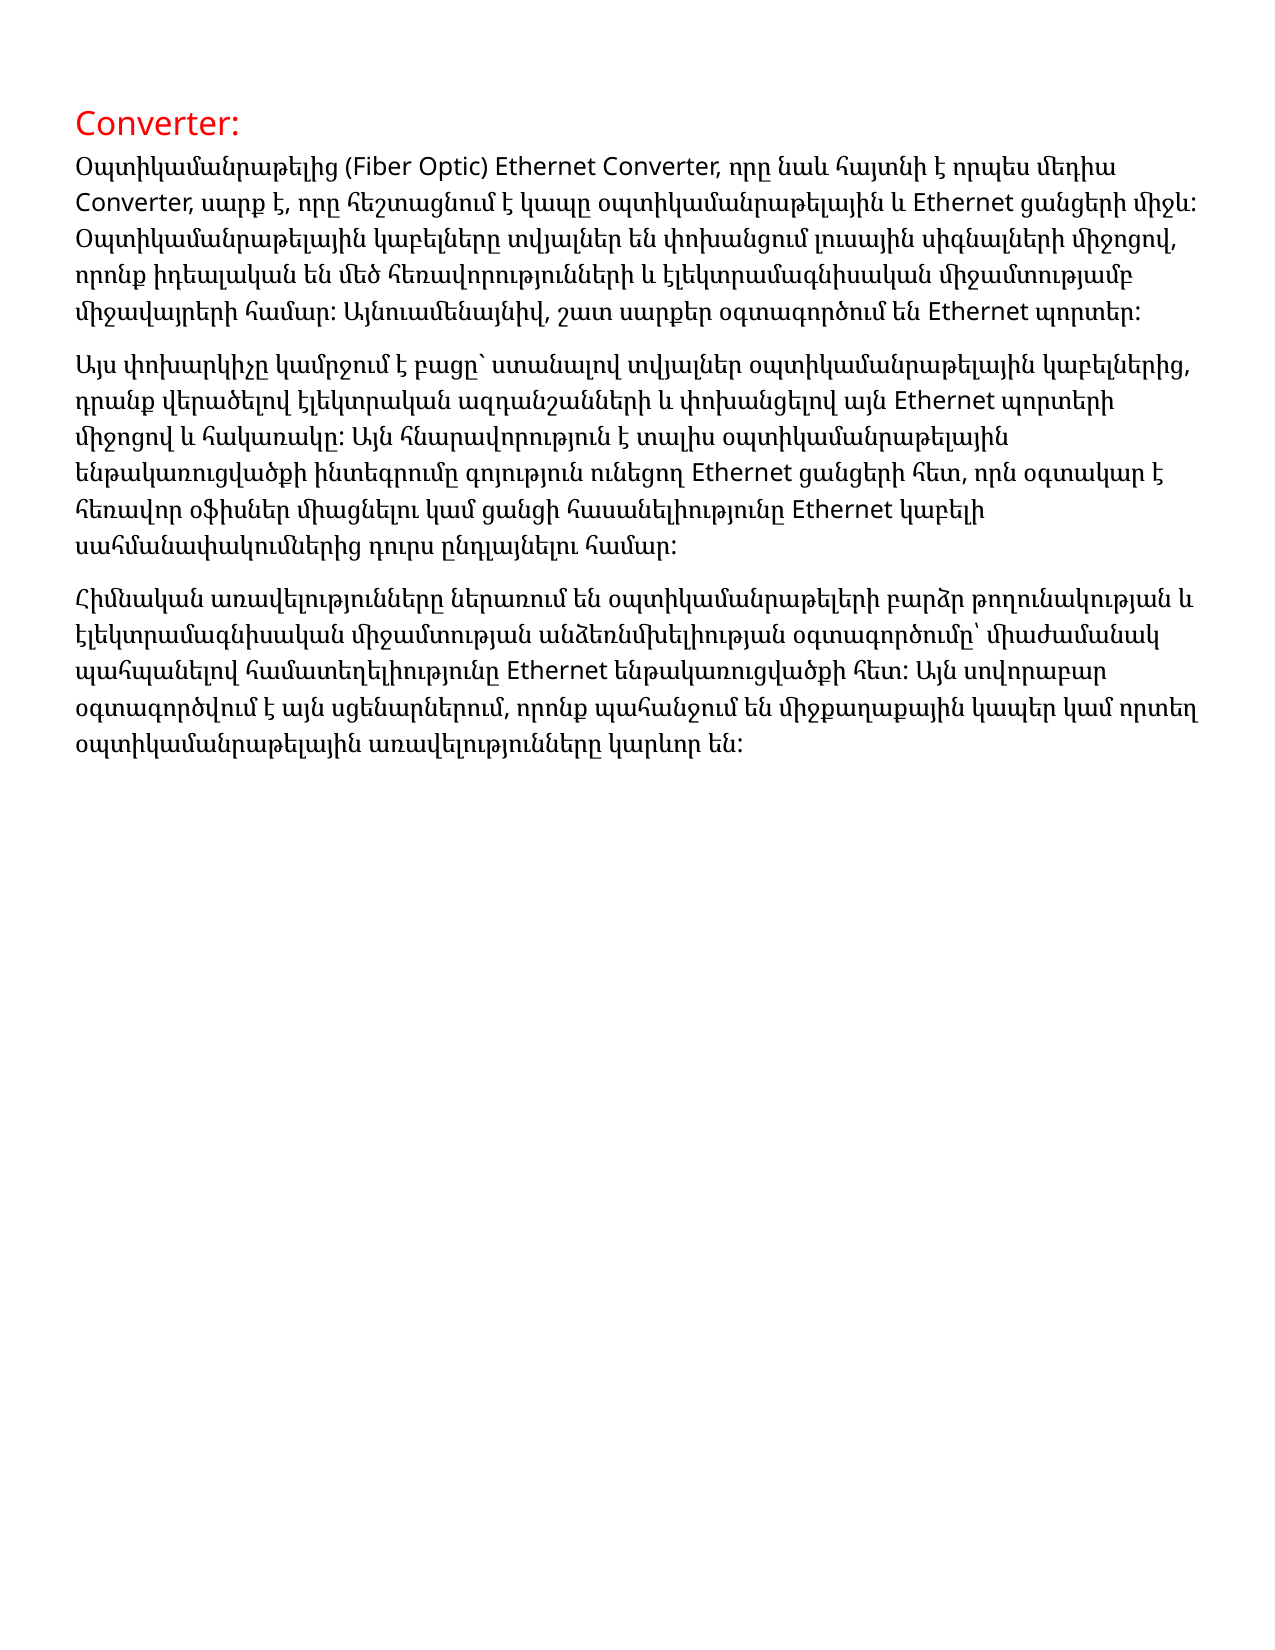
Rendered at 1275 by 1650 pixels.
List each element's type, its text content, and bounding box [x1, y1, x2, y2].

text Հիմնական առավելությունները ներառում են օպտիկամանրաթելերի բարձր թողունակության և էլեկտրամագնիսական միջամտության անձեռնմխելիության օգտագործումը՝ միաժամանակ պահպանելով համատեղելիությունը Ethernet ենթակառուցվածքի հետ: Այն սովորաբար օգտագործվում է այն սցենարներում, որոնք պահանջում են միջքաղաքային կապեր կամ որտեղ օպտիկամանրաթելային առավելությունները կարևոր են: [75, 581, 1200, 759]
text Այս փոխարկիչը կամրջում է բացը` ստանալով տվյալներ օպտիկամանրաթելային կաբելներից, դրանք վերածելով էլեկտրական ազդանշանների և փոխանցելով այն Ethernet պորտերի միջոցով և հակառակը: Այն հնարավորություն է տալիս օպտիկամանրաթելային ենթակառուցվածքի ինտեգրումը գոյություն ունեցող Ethernet ցանցերի հետ, որն օգտակար է հեռավոր օֆիսներ միացնելու կամ ցանցի հասանելիությունը Ethernet կաբելի սահմանափակումներից դուրս ընդլայնելու համար: [75, 346, 1200, 562]
subtitle Converter: [75, 100, 1200, 145]
text Օպտիկամանրաթելից (Fiber Optic) Ethernet Converter, որը նաև հայտնի է որպես մեդիա Converter, սարք է, որը հեշտացնում է կապը օպտիկամանրաթելային և Ethernet ցանցերի միջև: Օպտիկամանրաթելային կաբելները տվյալներ են փոխանցում լուսային սիգնալների միջոցով, որոնք իդեալական են մեծ հեռավորությունների և էլեկտրամագնիսական միջամտությամբ միջավայրերի համար: Այնուամենայնիվ, շատ սարքեր օգտագործում են Ethernet պորտեր: [75, 148, 1200, 327]
